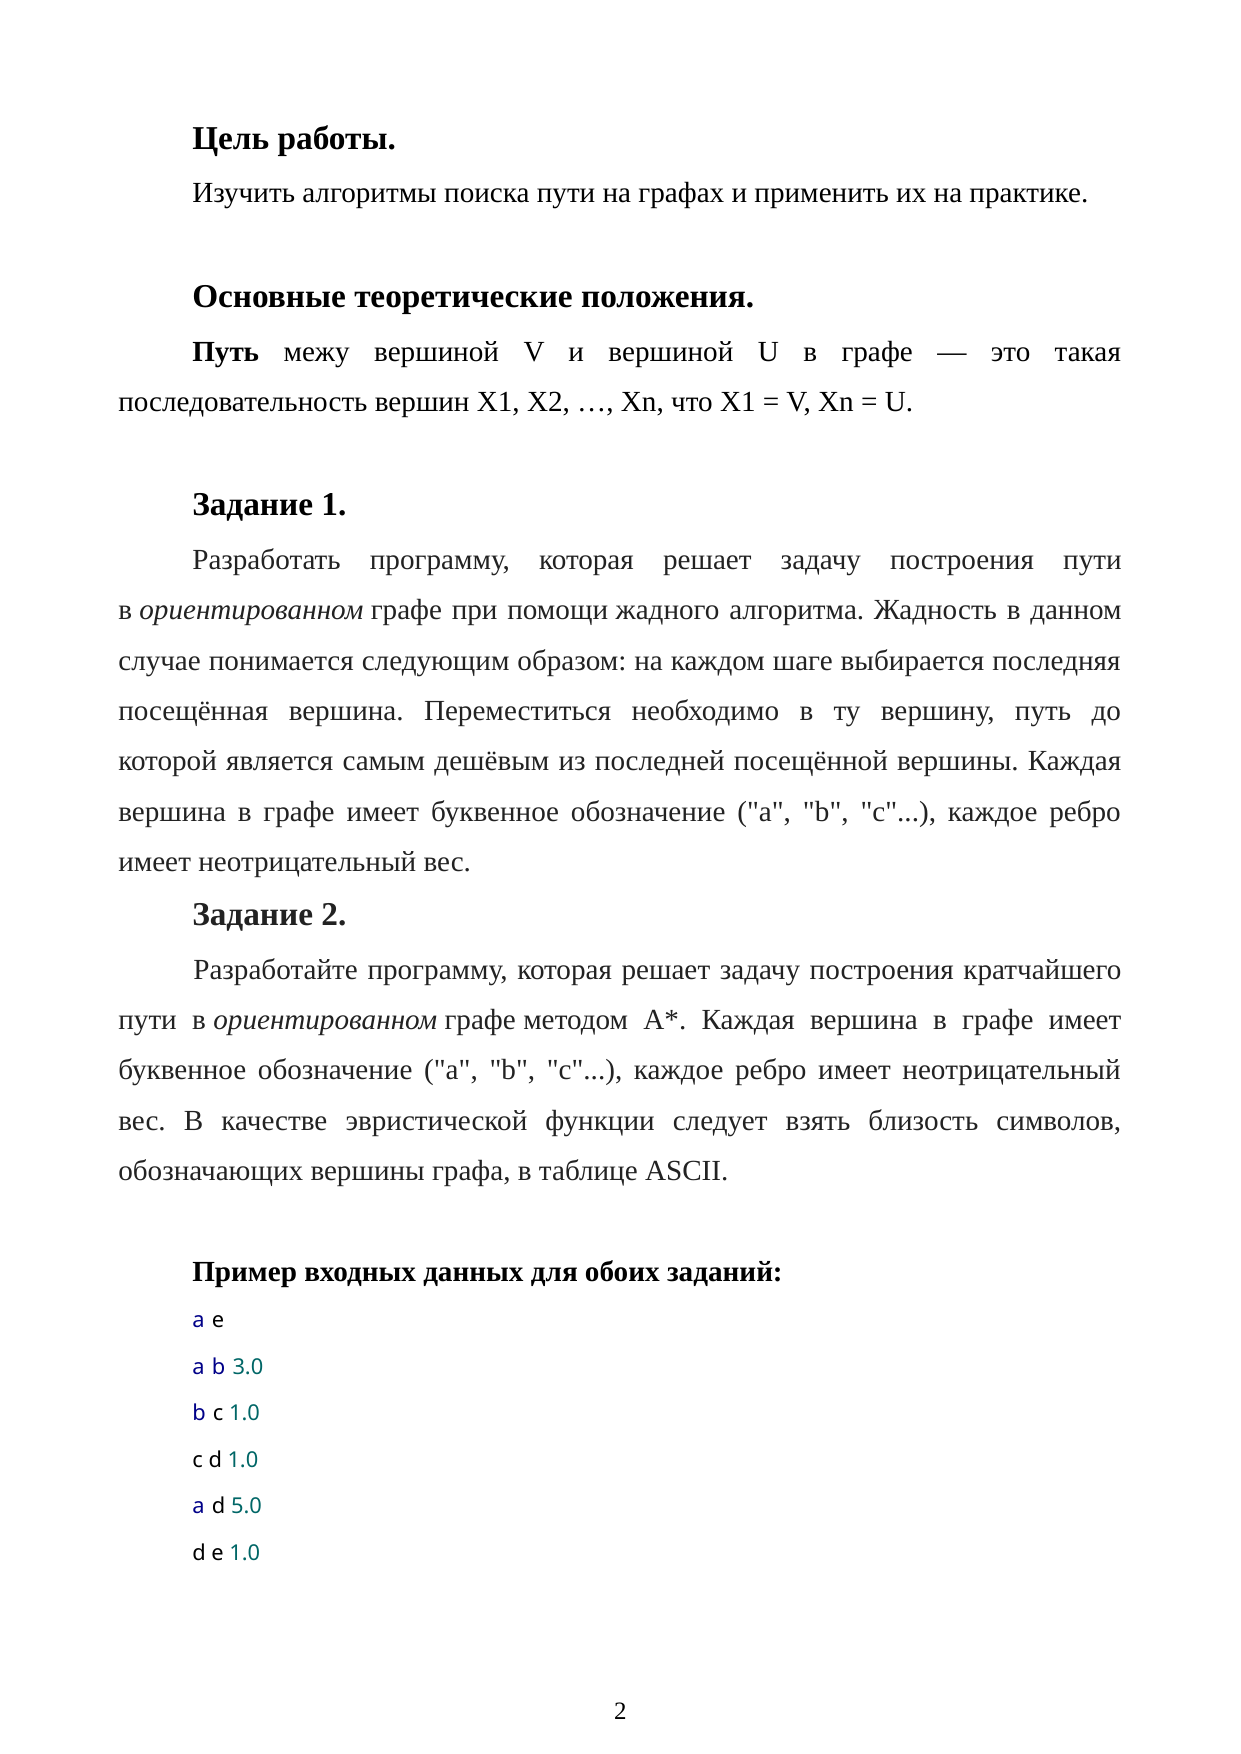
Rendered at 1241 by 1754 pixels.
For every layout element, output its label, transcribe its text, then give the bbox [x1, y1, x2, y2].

text Разработайте программу, которая решает задачу построения кратчайшего пути в ориентированном графе методом А*. Каждая вершина в графе имеет буквенное обозначение ("a", "b", "c"...), каждое ребро имеет неотрицательный вес. В качестве эвристической функции следует взять близость символов, обозначающих вершины графа, в таблице ASCII. [118, 952, 1122, 1187]
text b c 1.0 [118, 1397, 1122, 1427]
text a b 3.0 [118, 1351, 1122, 1380]
text c d 1.0 [118, 1444, 1122, 1473]
text Изучить алгоритмы поиска пути на графах и применить их на практике. [118, 176, 1122, 209]
text d e 1.0 [118, 1537, 1122, 1567]
text Путь межу вершиной V и вершиной U в графе — это такая последовательность вершин X1, X2, …, Xn, что X1 = V, Xn = U. [118, 334, 1122, 418]
text a d 5.0 [118, 1490, 1122, 1520]
text Задание 1. [118, 485, 1122, 523]
text Разработать программу, которая решает задачу построения пути в ориентированном графе при помощи жадного алгоритма. Жадность в данном случае понимается следующим образом: на каждом шаге выбирается последняя посещённая вершина. Переместиться необходимо в ту вершину, путь до которой является самым дешёвым из последней посещённой вершины. Каждая вершина в графе имеет буквенное обозначение ("a", "b", "c"...), каждое ребро имеет неотрицательный вес. [118, 542, 1122, 878]
text Задание 2. [118, 894, 1122, 933]
text a e [118, 1304, 1122, 1334]
text Пример входных данных для обоих заданий: [118, 1254, 1122, 1287]
text Цель работы. [118, 118, 1122, 156]
text Основные теоретические положения. [118, 276, 1122, 314]
